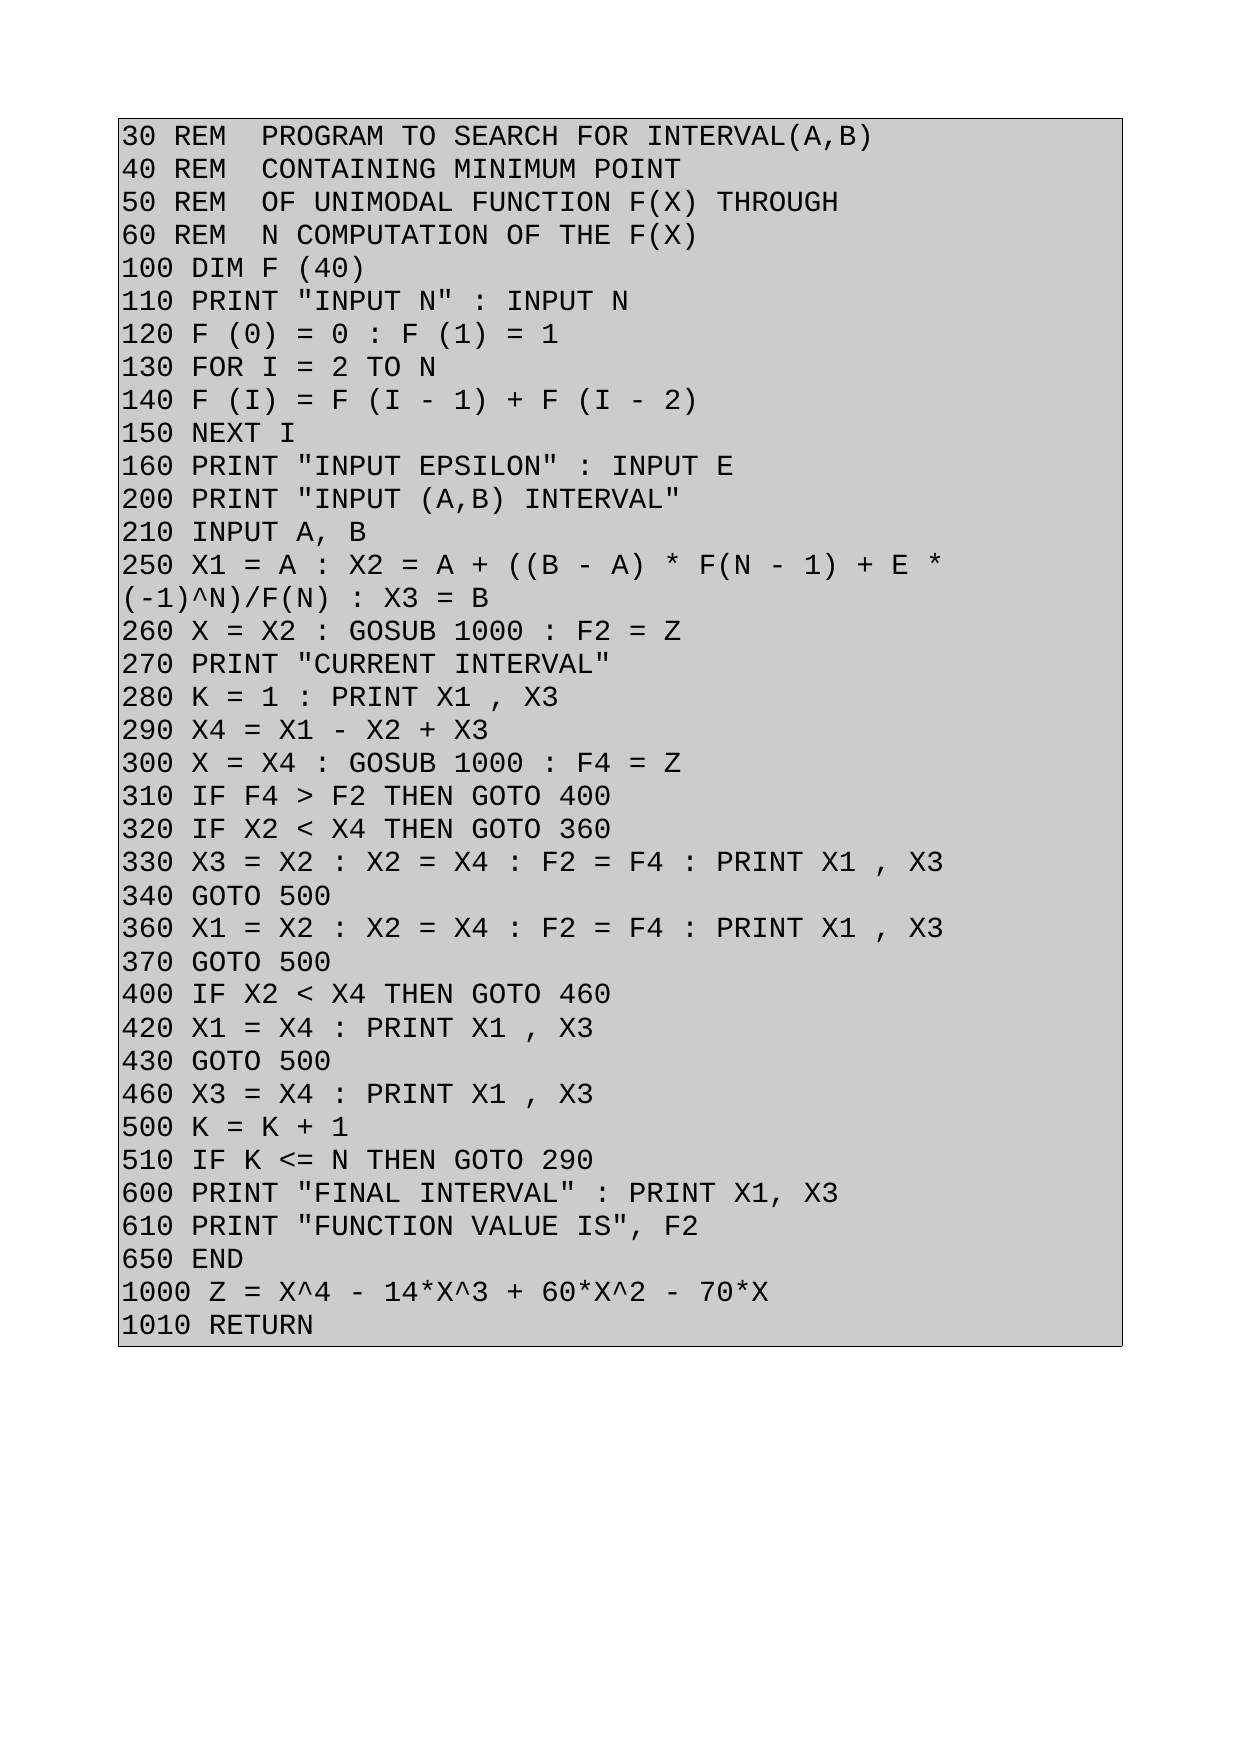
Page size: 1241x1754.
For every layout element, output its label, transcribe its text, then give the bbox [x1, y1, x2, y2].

text 420 X1 = X4 : PRINT X1 , X3 [119, 1010, 1122, 1043]
text 150 NEXT I [119, 415, 1122, 448]
text 50 REM OF UNIMODAL FUNCTION F(X) THROUGH [119, 184, 1122, 217]
text 140 F (I) = F (I - 1) + F (I - 2) [119, 382, 1122, 415]
text 320 IF X2 < X4 THEN GOTO 360 [119, 812, 1122, 844]
text 290 X4 = X1 - X2 + X3 [119, 712, 1122, 746]
text 110 PRINT "INPUT N" : INPUT N [119, 283, 1122, 316]
text 60 REM N COMPUTATION OF THE F(X) [119, 217, 1122, 250]
text 130 FOR I = 2 TO N [119, 349, 1122, 382]
text 40 REM CONTAINING MINIMUM POINT [119, 151, 1122, 184]
text 1010 RETURN [119, 1307, 1122, 1346]
text 280 K = 1 : PRINT X1 , X3 [119, 679, 1122, 712]
text 400 IF X2 < X4 THEN GOTO 460 [119, 977, 1122, 1010]
text 510 IF K <= N THEN GOTO 290 [119, 1142, 1122, 1175]
text 370 GOTO 500 [119, 944, 1122, 977]
text 1000 Z = X^4 - 14*X^3 + 60*X^2 - 70*X [119, 1274, 1122, 1307]
text 310 IF F4 > F2 THEN GOTO 400 [119, 778, 1122, 812]
text 300 X = X4 : GOSUB 1000 : F4 = Z [119, 746, 1122, 778]
text 500 K = K + 1 [119, 1109, 1122, 1142]
text 250 X1 = A : X2 = A + ((B - A) * F(N - 1) + E * (-1)^N)/F(N) : X3 = B [119, 547, 1122, 613]
text 30 REM PROGRAM TO SEARCH FOR INTERVAL(A,B) [119, 119, 1122, 151]
text 340 GOTO 500 [119, 878, 1122, 911]
text 270 PRINT "CURRENT INTERVAL" [119, 646, 1122, 679]
text 260 X = X2 : GOSUB 1000 : F2 = Z [119, 613, 1122, 646]
text 100 DIM F (40) [119, 250, 1122, 283]
text 200 PRINT "INPUT (A,B) INTERVAL" [119, 481, 1122, 514]
text 610 PRINT "FUNCTION VALUE IS", F2 [119, 1208, 1122, 1241]
text 330 X3 = X2 : X2 = X4 : F2 = F4 : PRINT X1 , X3 [119, 844, 1122, 878]
text 600 PRINT "FINAL INTERVAL" : PRINT X1, X3 [119, 1175, 1122, 1208]
text 430 GOTO 500 [119, 1043, 1122, 1076]
text 460 X3 = X4 : PRINT X1 , X3 [119, 1076, 1122, 1109]
text 650 END [119, 1241, 1122, 1274]
text 210 INPUT A, B [119, 514, 1122, 547]
text 360 X1 = X2 : X2 = X4 : F2 = F4 : PRINT X1 , X3 [119, 911, 1122, 944]
text 160 PRINT "INPUT EPSILON" : INPUT E [119, 448, 1122, 481]
text 120 F (0) = 0 : F (1) = 1 [119, 316, 1122, 349]
